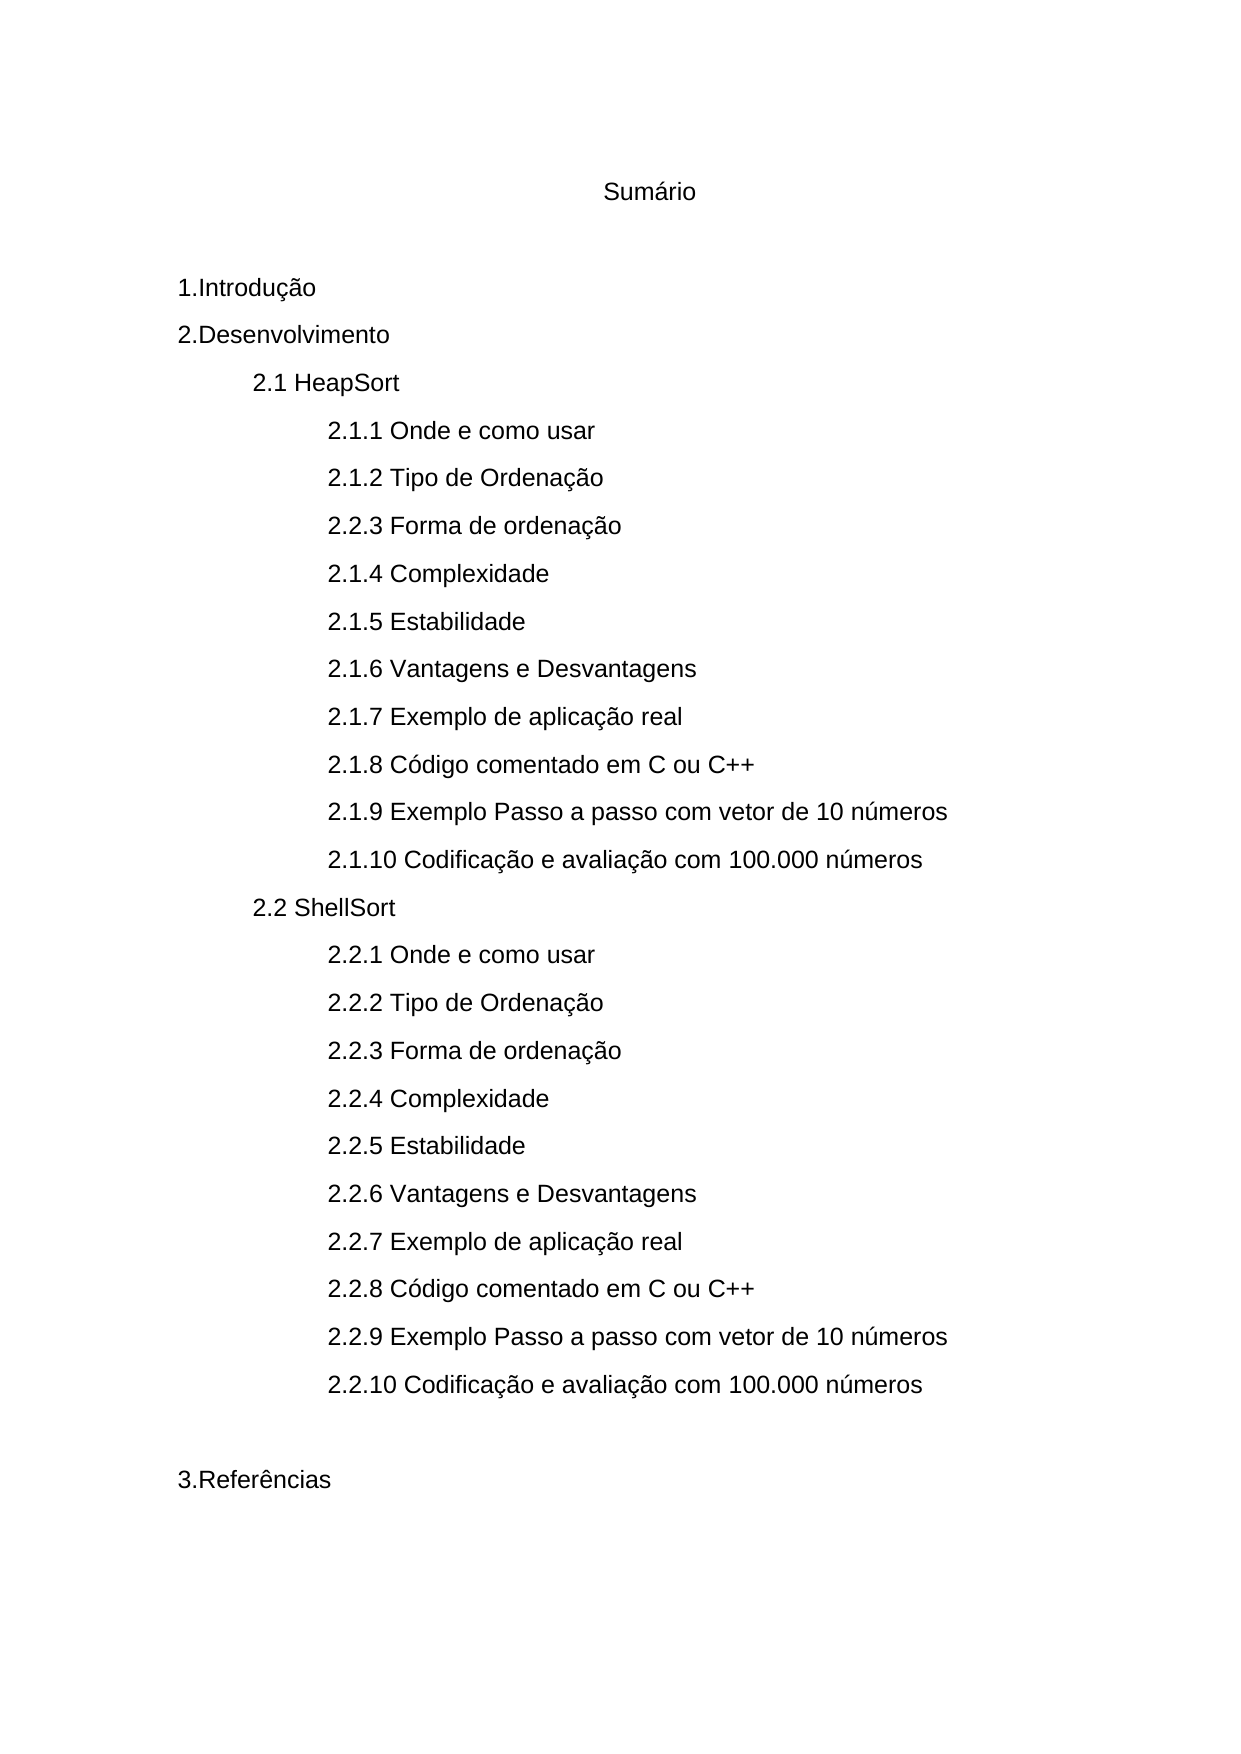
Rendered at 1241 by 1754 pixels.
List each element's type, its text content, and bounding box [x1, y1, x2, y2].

text 2.2.3 Forma de ordenação [177, 1036, 1122, 1065]
text 2.1.9 Exemplo Passo a passo com vetor de 10 números [177, 797, 1122, 826]
text 2.2 ShellSort [177, 893, 1122, 922]
text 2.2.7 Exemplo de aplicação real [177, 1227, 1122, 1256]
text 2.2.10 Codificação e avaliação com 100.000 números [177, 1370, 1122, 1399]
text 2.2.1 Onde e como usar [177, 941, 1122, 969]
text 2.Desenvolvimento [177, 320, 1122, 349]
text 2.1.6 Vantagens e Desvantagens [177, 654, 1122, 683]
text 1.Introdução [177, 273, 1122, 301]
text 2.1.10 Codificação e avaliação com 100.000 números [177, 845, 1122, 874]
text 2.1.1 Onde e como usar [177, 416, 1122, 444]
text 2.2.5 Estabilidade [177, 1131, 1122, 1160]
text 2.2.3 Forma de ordenação [177, 511, 1122, 540]
text 3.Referências [177, 1465, 1122, 1494]
text 2.1.4 Complexidade [177, 559, 1122, 588]
text 2.2.2 Tipo de Ordenação [177, 988, 1122, 1017]
text 2.1.5 Estabilidade [177, 607, 1122, 635]
text 2.1.2 Tipo de Ordenação [177, 463, 1122, 492]
text 2.2.8 Código comentado em C ou C++ [177, 1274, 1122, 1303]
text Sumário [177, 177, 1122, 206]
text 2.1.8 Código comentado em C ou C++ [177, 750, 1122, 778]
text 2.1.7 Exemplo de aplicação real [177, 702, 1122, 731]
text 2.2.4 Complexidade [177, 1084, 1122, 1112]
text 2.1 HeapSort [177, 368, 1122, 397]
text 2.2.6 Vantagens e Desvantagens [177, 1179, 1122, 1208]
text 2.2.9 Exemplo Passo a passo com vetor de 10 números [177, 1322, 1122, 1351]
